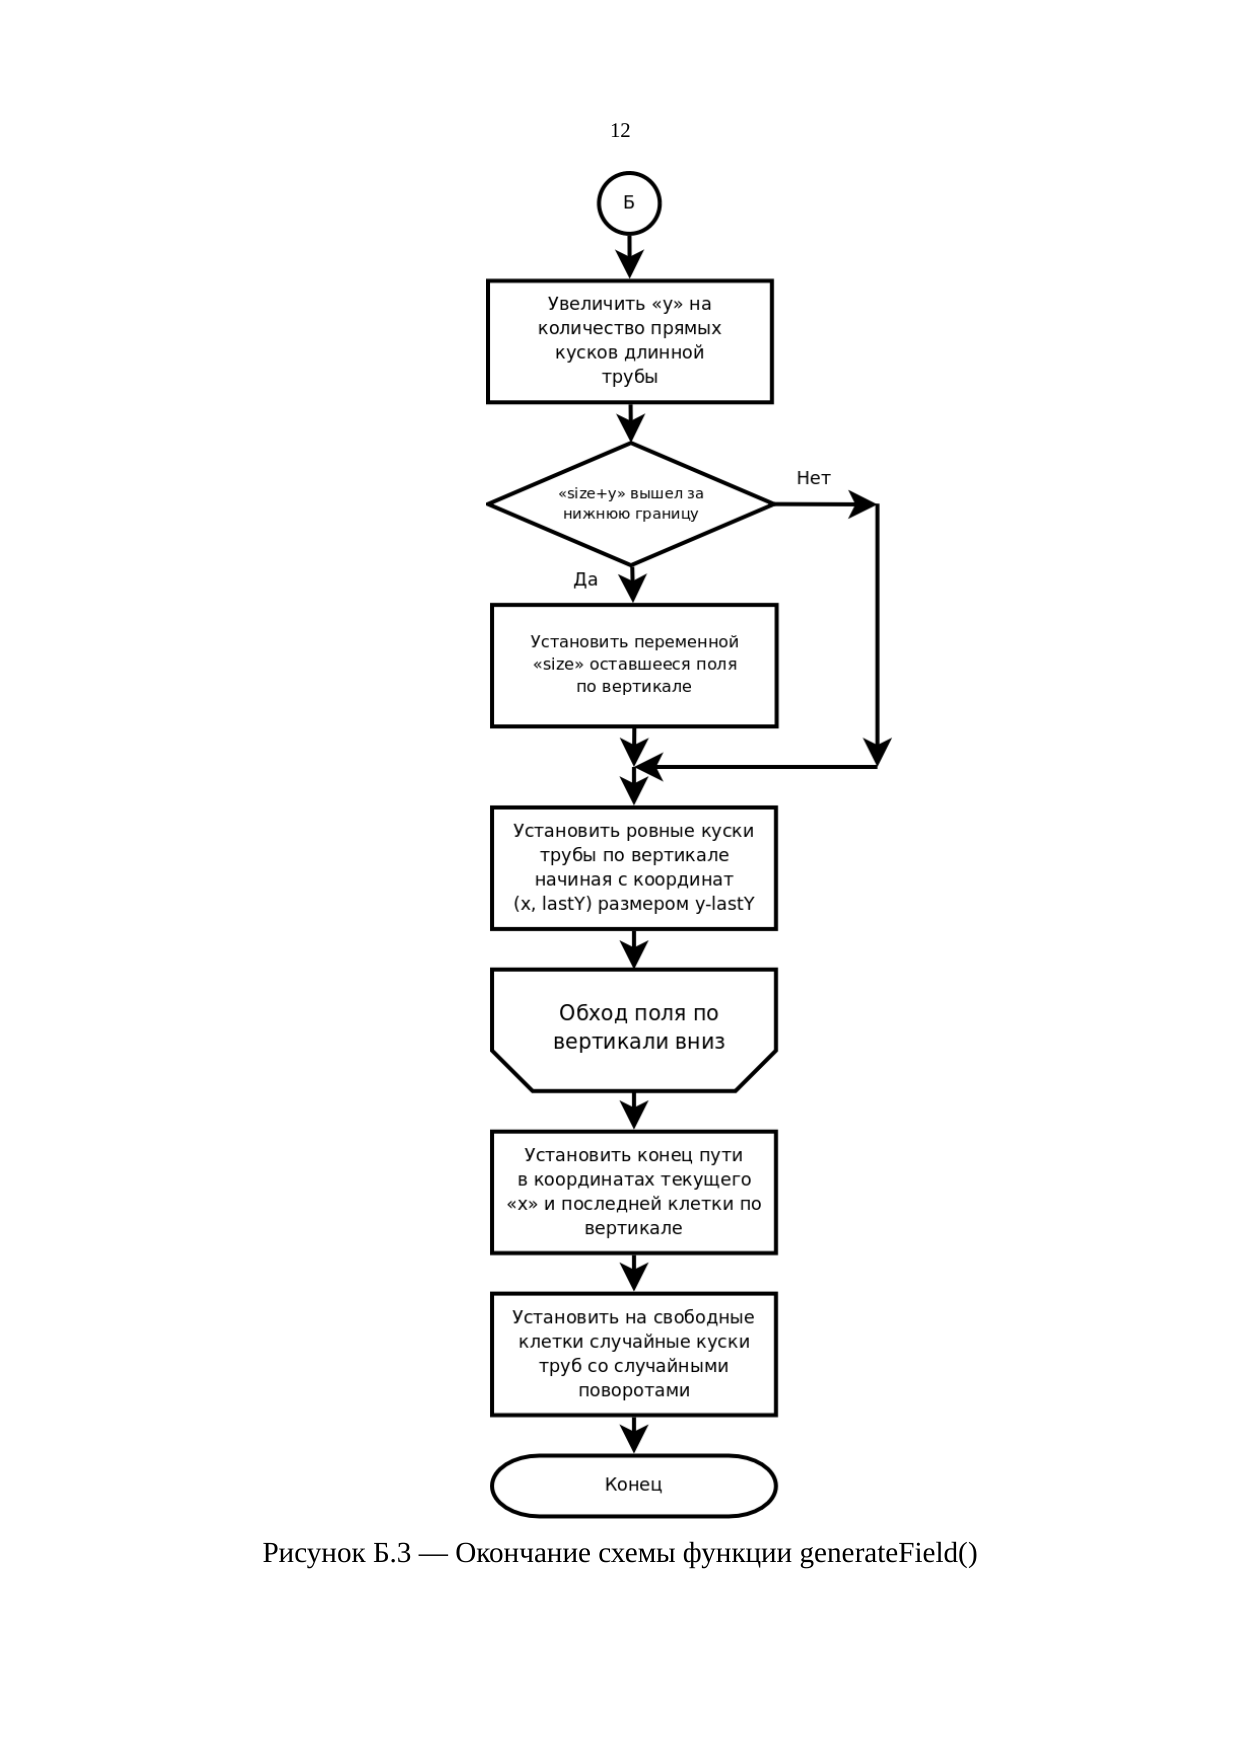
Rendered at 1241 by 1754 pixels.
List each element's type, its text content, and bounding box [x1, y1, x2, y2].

picture [486, 171, 898, 1519]
text Рисунок Б.3 — Окончание схемы функции generateField() [118, 172, 1122, 1569]
